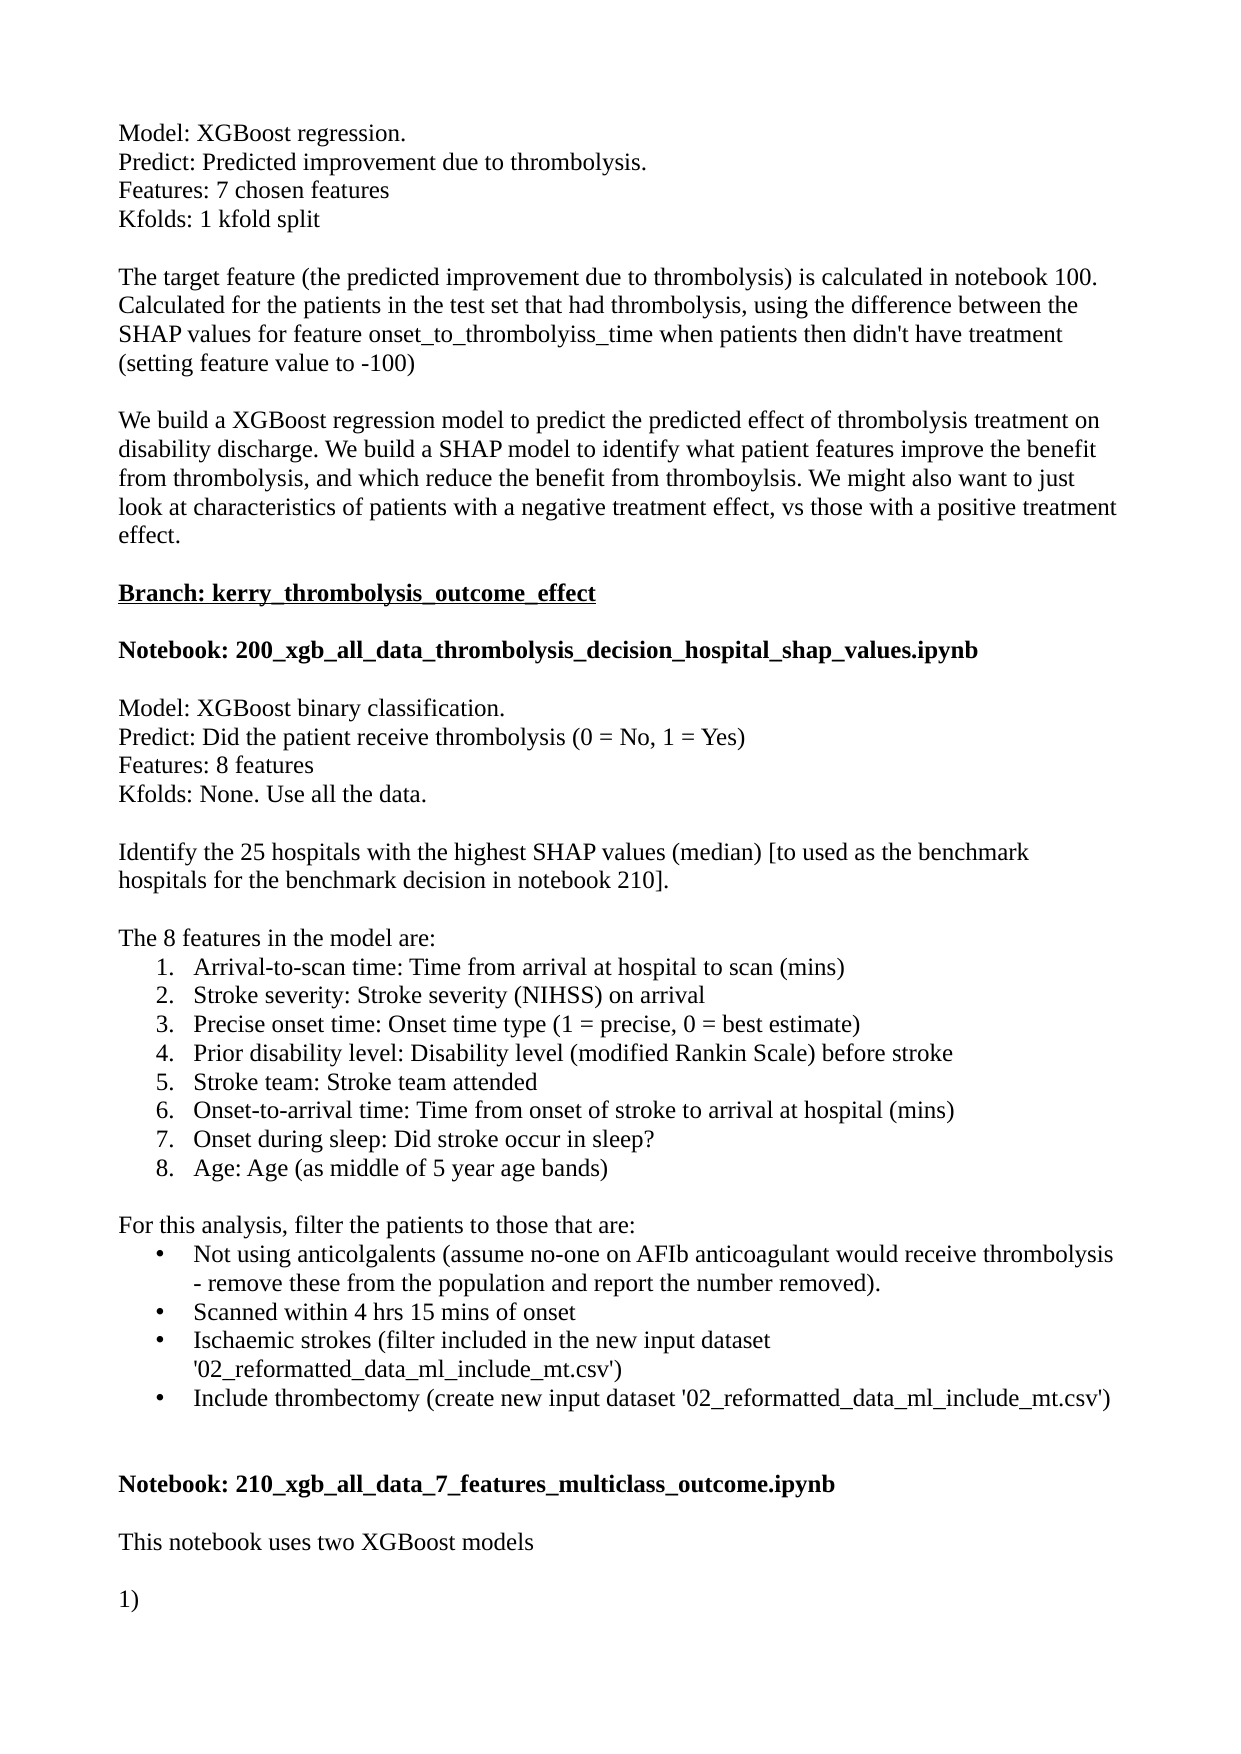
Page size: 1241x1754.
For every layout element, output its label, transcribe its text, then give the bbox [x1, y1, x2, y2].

list Age: Age (as middle of 5 year age bands) [156, 1153, 1122, 1182]
text Notebook: 200_xgb_all_data_thrombolysis_decision_hospital_shap_values.ipynb [118, 636, 1122, 664]
list Prior disability level: Disability level (modified Rankin Scale) before stroke [156, 1038, 1122, 1067]
text Features: 8 features [118, 751, 1122, 779]
text The 8 features in the model are: [118, 923, 1122, 952]
list Scanned within 4 hrs 15 mins of onset [156, 1297, 1122, 1326]
list Precise onset time: Onset time type (1 = precise, 0 = best estimate) [156, 1009, 1122, 1038]
list Ischaemic strokes (filter included in the new input dataset '02_reformatted_data_ml_include_mt.csv') [156, 1326, 1122, 1383]
list Include thrombectomy (create new input dataset '02_reformatted_data_ml_include_mt.csv') [156, 1383, 1122, 1412]
text For this analysis, filter the patients to those that are: [118, 1211, 1122, 1239]
text We build a XGBoost regression model to predict the predicted effect of thrombolysis treatment on disability discharge. We build a SHAP model to identify what patient features improve the benefit from thrombolysis, and which reduce the benefit from thromboylsis. We might also want to just look at characteristics of patients with a negative treatment effect, vs those with a positive treatment effect. [118, 406, 1122, 549]
list Onset-to-arrival time: Time from onset of stroke to arrival at hospital (mins) [156, 1096, 1122, 1124]
text Model: XGBoost regression. [118, 118, 1122, 147]
text Predict: Predicted improvement due to thrombolysis. [118, 147, 1122, 176]
list Arrival-to-scan time: Time from arrival at hospital to scan (mins) [156, 952, 1122, 981]
text Kfolds: 1 kfold split [118, 204, 1122, 233]
text Predict: Did the patient receive thrombolysis (0 = No, 1 = Yes) [118, 722, 1122, 751]
text Branch: kerry_thrombolysis_outcome_effect [118, 578, 1122, 607]
text Features: 7 chosen features [118, 176, 1122, 204]
list Not using anticolgalents (assume no-one on AFIb anticoagulant would receive thrombolysis - remove these from the population and report the number removed). [156, 1239, 1122, 1297]
text This notebook uses two XGBoost models [118, 1527, 1122, 1556]
list Onset during sleep: Did stroke occur in sleep? [156, 1124, 1122, 1153]
text 1) [118, 1584, 1122, 1613]
text The target feature (the predicted improvement due to thrombolysis) is calculated in notebook 100. Calculated for the patients in the test set that had thrombolysis, using the difference between the SHAP values for feature onset_to_thrombolyiss_time when patients then didn't have treatment (setting feature value to -100) [118, 262, 1122, 377]
text Model: XGBoost binary classification. [118, 693, 1122, 722]
text Identify the 25 hospitals with the highest SHAP values (median) [to used as the benchmark hospitals for the benchmark decision in notebook 210]. [118, 837, 1122, 894]
list Stroke team: Stroke team attended [156, 1067, 1122, 1096]
text Notebook: 210_xgb_all_data_7_features_multiclass_outcome.ipynb [118, 1469, 1122, 1498]
list Stroke severity: Stroke severity (NIHSS) on arrival [156, 981, 1122, 1009]
text Kfolds: None. Use all the data. [118, 779, 1122, 808]
